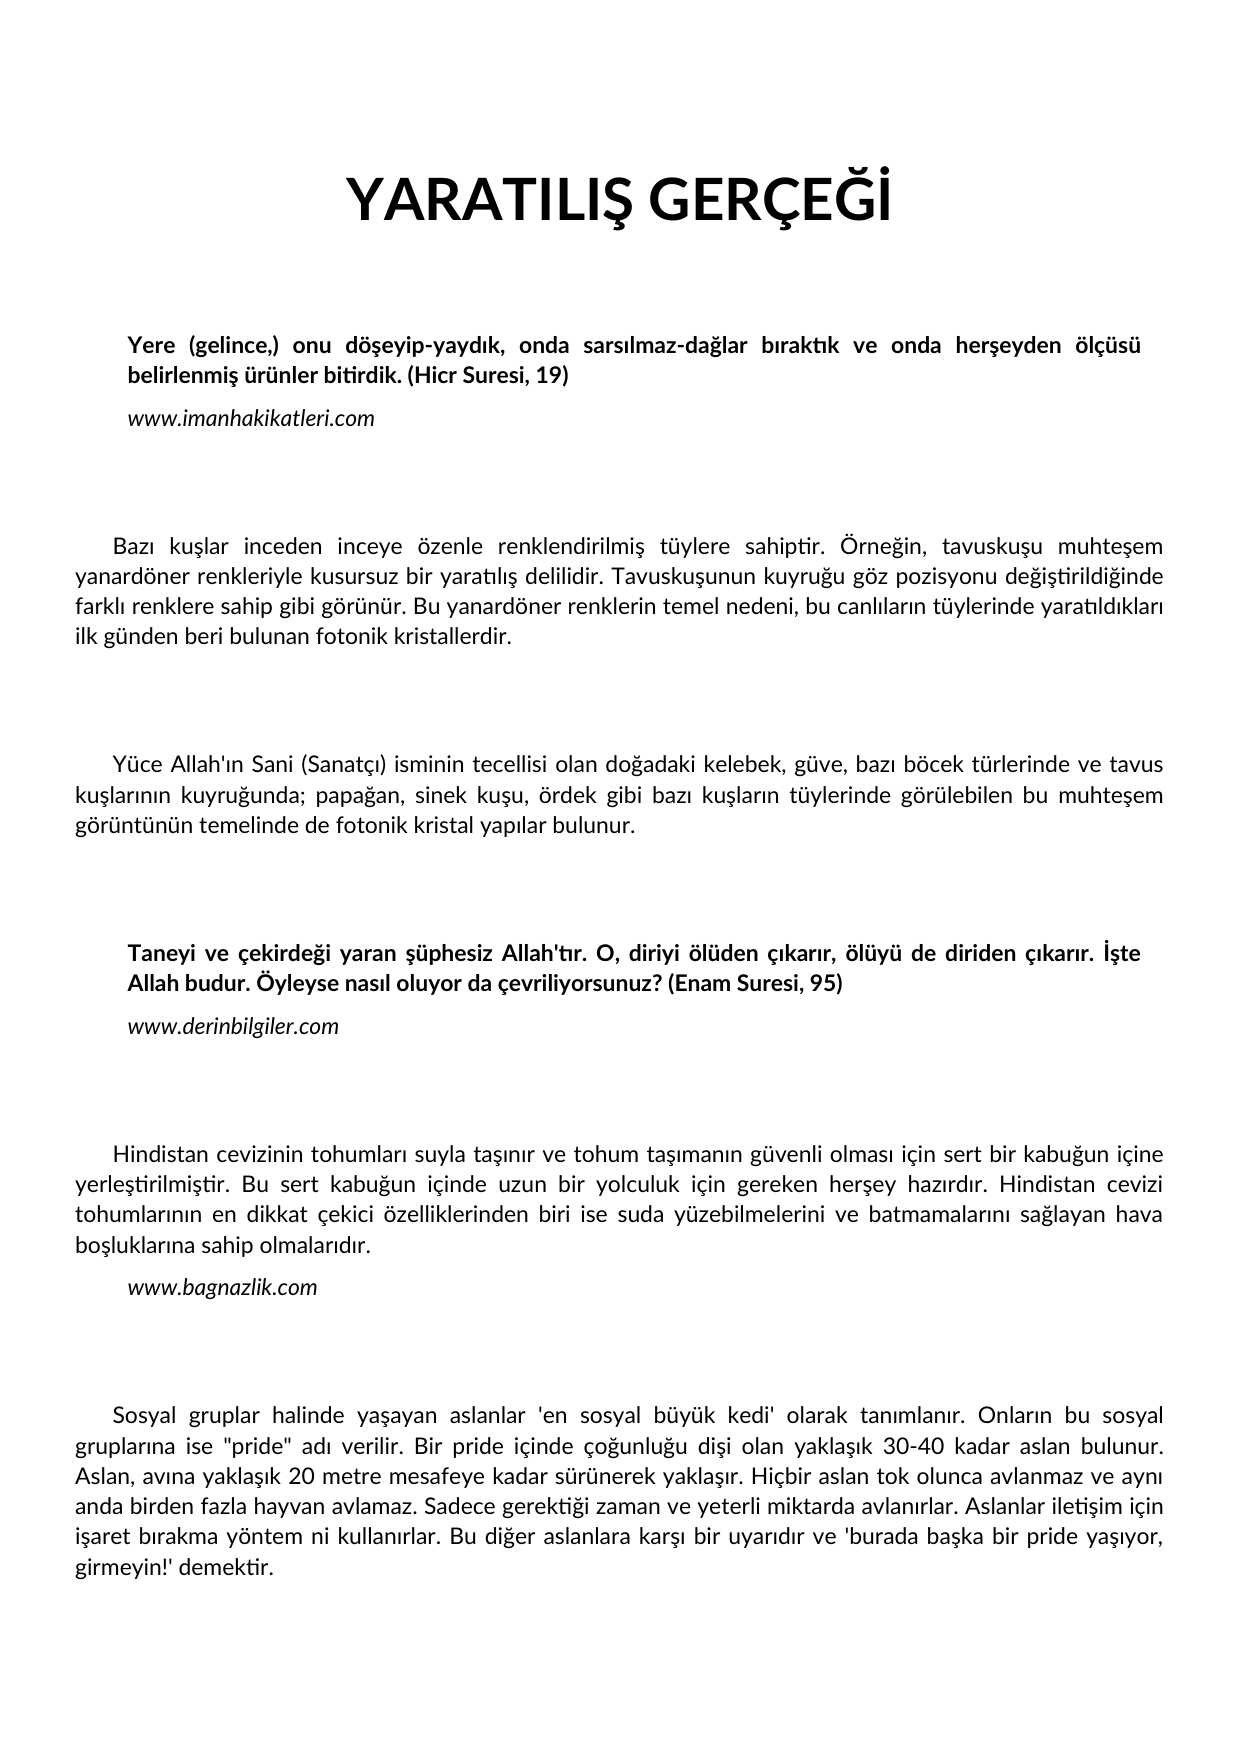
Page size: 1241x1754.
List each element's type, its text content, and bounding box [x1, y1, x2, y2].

subtitle YARATILIŞ GERÇEĞİ [75, 162, 1165, 232]
text www.derinbilgiler.com [127, 1012, 1143, 1039]
text Yere (gelince,) onu döşeyip-yaydık, onda sarsılmaz-dağlar bıraktık ve onda herşeyden ölçüsü belirlenmiş ürünler bitirdik. (Hicr Suresi, 19) [127, 330, 1143, 388]
text Yüce Allah'ın Sani (Sanatçı) isminin tecellisi olan doğadaki kelebek, güve, bazı böcek türlerinde ve tavus kuşlarının kuyruğunda; papağan, sinek kuşu, ördek gibi bazı kuşların tüylerinde görülebilen bu muhteşem görüntünün temelinde de fotonik kristal yapılar bulunur. [75, 750, 1165, 838]
text Taneyi ve çekirdeği yaran şüphesiz Allah'tır. O, diriyi ölüden çıkarır, ölüyü de diriden çıkarır. İşte Allah budur. Öyleyse nasıl oluyor da çevriliyorsunuz? (Enam Suresi, 95) [127, 939, 1143, 996]
text Hindistan cevizinin tohumları suyla taşınır ve tohum taşımanın güvenli olması için sert bir kabuğun içine yerleştirilmiştir. Bu sert kabuğun içinde uzun bir yolculuk için gereken herşey hazırdır. Hindistan cevizi tohumlarının en dikkat çekici özelliklerinden biri ise suda yüzebilmelerini ve batmamalarını sağlayan hava boşluklarına sahip olmalarıdır. [75, 1140, 1165, 1258]
text Bazı kuşlar inceden inceye özenle renklendirilmiş tüylere sahiptir. Örneğin, tavuskuşu muhteşem yanardöner renkleriyle kusursuz bir yaratılış delilidir. Tavuskuşunun kuyruğu göz pozisyonu değiştirildiğinde farklı renklere sahip gibi görünür. Bu yanardöner renklerin temel nedeni, bu canlıların tüylerinde yaratıldıkları ilk günden beri bulunan fotonik kristallerdir. [75, 531, 1165, 649]
text Sosyal gruplar halinde yaşayan aslanlar 'en sosyal büyük kedi' olarak tanımlanır. Onların bu sosyal gruplarına ise "pride" adı verilir. Bir pride içinde çoğunluğu dişi olan yaklaşık 30-40 kadar aslan bulunur. Aslan, avına yaklaşık 20 metre mesafeye kadar sürünerek yaklaşır. Hiçbir aslan tok olunca avlanmaz ve aynı anda birden fazla hayvan avlamaz. Sadece gerektiği zaman ve yeterli miktarda avlanırlar. Aslanlar iletişim için işaret bırakma yöntem ni kullanırlar. Bu diğer aslanlara karşı bir uyarıdır ve 'burada başka bir pride yaşıyor, girmeyin!' demektir. [75, 1401, 1165, 1580]
text www.bagnazlik.com [127, 1273, 1143, 1301]
text www.imanhakikatleri.com [127, 403, 1143, 431]
